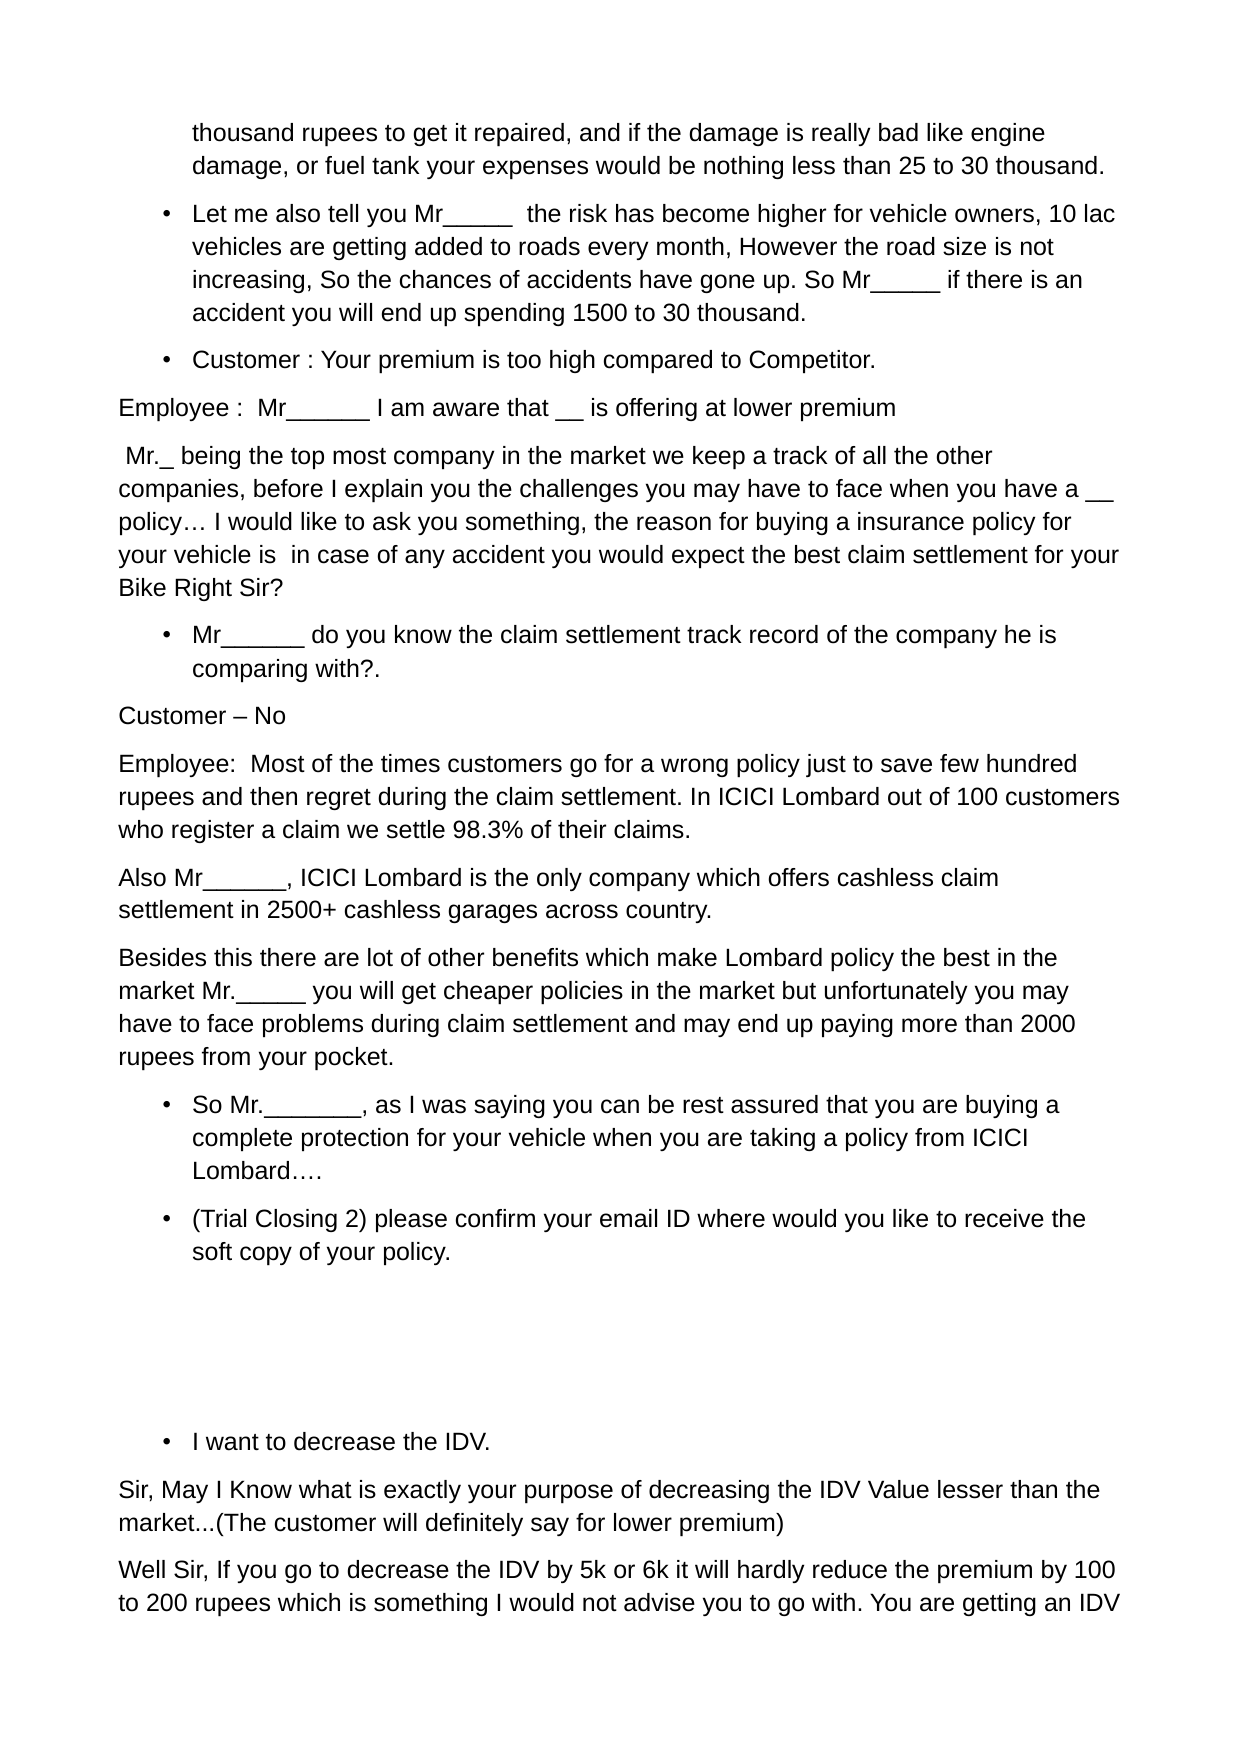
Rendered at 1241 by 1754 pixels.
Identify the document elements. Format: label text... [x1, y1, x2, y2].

text Customer – No [118, 701, 1122, 730]
text Sir, May I Know what is exactly your purpose of decreasing the IDV Value lesser than the market...(The customer will definitely say for lower premium) [118, 1475, 1122, 1537]
list So Mr._______, as I was saying you can be rest assured that you are buying a complete protection for your vehicle when you are taking a policy from ICICI Lombard…. [162, 1090, 1122, 1185]
list thousand rupees to get it repaired, and if the damage is really bad like engine damage, or fuel tank your expenses would be nothing less than 25 to 30 thousand. [162, 118, 1122, 180]
list Mr______ do you know the claim settlement track record of the company he is comparing with?. [162, 621, 1122, 682]
text Employee : Mr______ I am aware that __ is offering at lower premium [118, 393, 1122, 422]
list Let me also tell you Mr_____ the risk has become higher for vehicle owners, 10 lac vehicles are getting added to roads every month, However the road size is not increasing, So the chances of accidents have gone up. So Mr_____ if there is an accident you will end up spending 1500 to 30 thousand. [162, 199, 1122, 327]
list Customer : Your premium is too high compared to Competitor. [162, 346, 1122, 374]
list (Trial Closing 2) please confirm your email ID where would you like to receive the soft copy of your policy. [162, 1203, 1122, 1265]
text Well Sir, If you go to decrease the IDV by 5k or 6k it will hardly reduce the premium by 100 to 200 rupees which is something I would not advise you to go with. You are getting an IDV [118, 1555, 1122, 1617]
text Also Mr______, ICICI Lombard is the only company which offers cashless claim settlement in 2500+ cashless garages across country. [118, 862, 1122, 924]
list I want to decrease the IDV. [162, 1427, 1122, 1456]
text Employee: Most of the times customers go for a wrong policy just to save few hundred rupees and then regret during the claim settlement. In ICICI Lombard out of 100 customers who register a claim we settle 98.3% of their claims. [118, 749, 1122, 844]
text Besides this there are lot of other benefits which make Lombard policy the best in the market Mr._____ you will get cheaper policies in the market but unfortunately you may have to face problems during claim settlement and may end up paying more than 2000 rupees from your pocket. [118, 943, 1122, 1071]
text Mr._ being the top most company in the market we keep a track of all the other companies, before I explain you the challenges you may have to face when you have a __ policy… I would like to ask you something, the reason for buying a insurance policy for your vehicle is in case of any accident you would expect the best claim settlement for your Bike Right Sir? [118, 441, 1122, 602]
